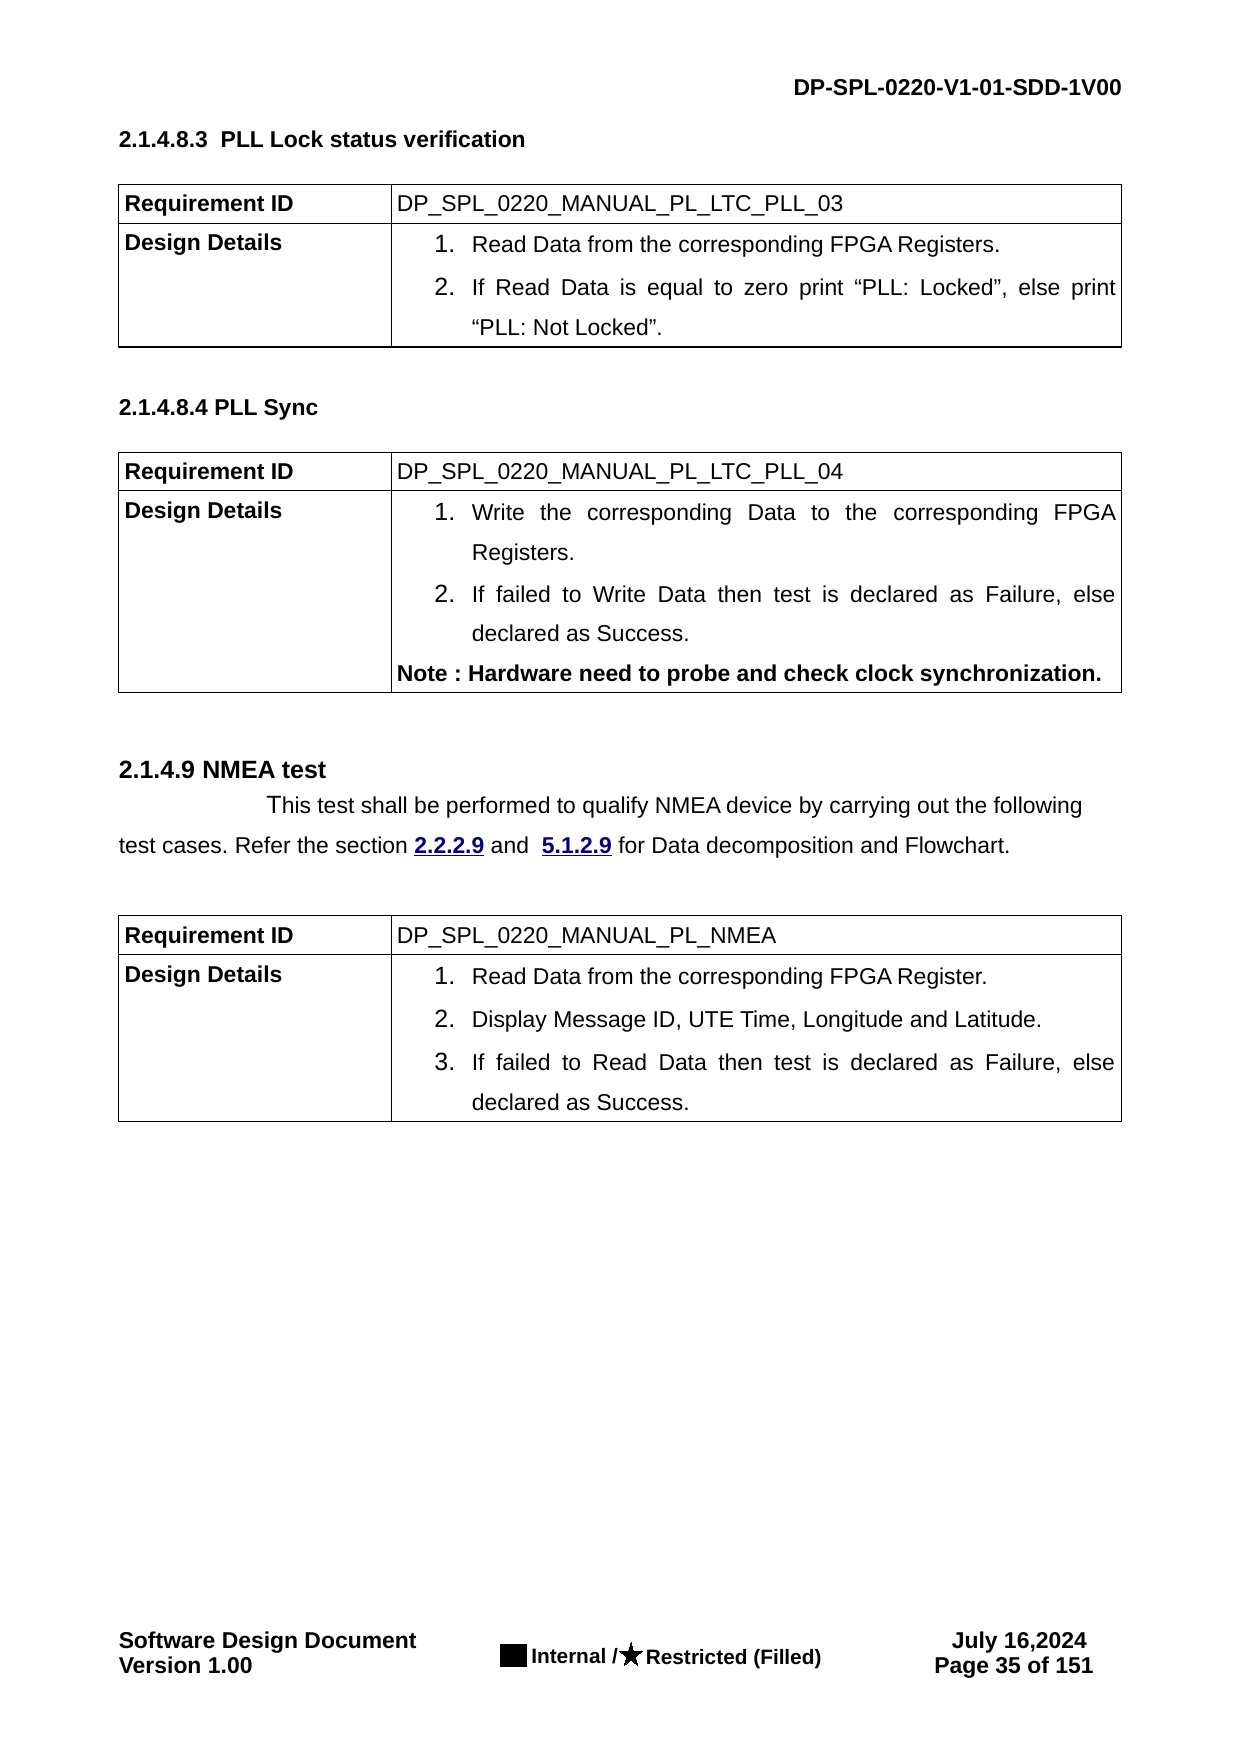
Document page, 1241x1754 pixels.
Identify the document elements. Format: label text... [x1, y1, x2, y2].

text This test shall be performed to qualify NMEA device by carrying out the following test cases. Refer the section 2.2.2.9 and 5.1.2.9 for Data decomposition and Flowchart. [118, 791, 1122, 859]
subtitle PLL Sync [118, 397, 1122, 420]
table_header Requirement ID [119, 185, 391, 222]
table_header DP_SPL_0220_MANUAL_PL_LTC_PLL_04 [392, 453, 1121, 490]
table_cell Write the corresponding Data to the corresponding FPGA Registers. If failed to Write Data then test is declared as Failure, else declared as Success. Note : Hardware need to probe and check clock synchronization. [392, 491, 1121, 692]
table_cell Read Data from the corresponding FPGA Registers. If Read Data is equal to zero print “PLL: Locked”, else print “PLL: Not Locked”. [392, 224, 1121, 346]
table_header Requirement ID [119, 916, 391, 954]
table_header DP_SPL_0220_MANUAL_PL_NMEA [392, 916, 1121, 954]
table_cell Design Details [119, 491, 391, 692]
subtitle PLL Lock status verification [118, 129, 1122, 152]
table_cell Design Details [119, 955, 391, 1121]
table_header Requirement ID [119, 453, 391, 490]
table_cell Design Details [119, 224, 391, 346]
table_cell Read Data from the corresponding FPGA Register. Display Message ID, UTE Time, Longitude and Latitude. If failed to Read Data then test is declared as Failure, else declared as Success. [392, 955, 1121, 1121]
table_header DP_SPL_0220_MANUAL_PL_LTC_PLL_03 [392, 185, 1121, 222]
subtitle NMEA test [118, 756, 1122, 784]
